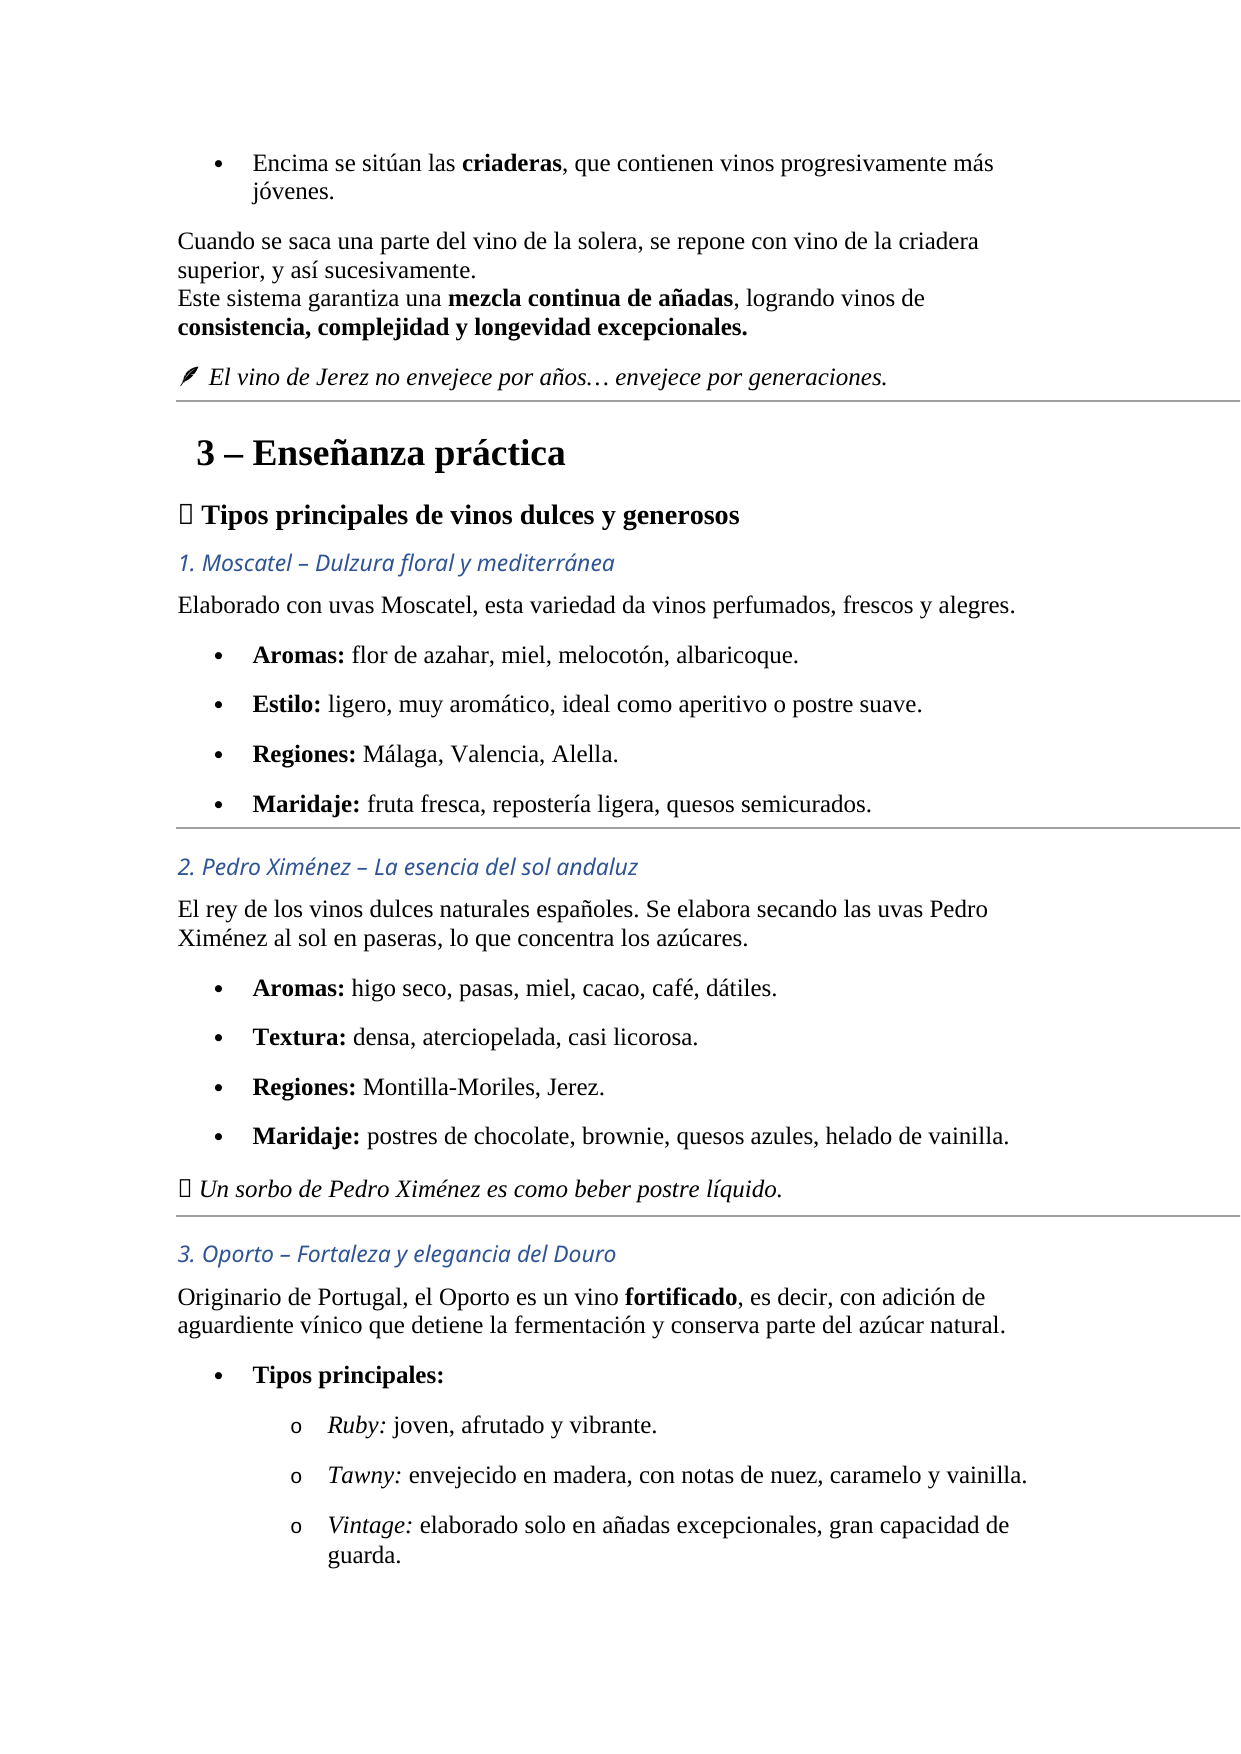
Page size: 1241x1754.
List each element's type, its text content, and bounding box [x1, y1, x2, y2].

text Originario de Portugal, el Oporto es un vino fortificado, es decir, con adición de aguardiente vínico que detiene la fermentación y conserva parte del azúcar natural. [177, 1282, 1063, 1339]
list Maridaje: postres de chocolate, brownie, quesos azules, helado de vainilla. [215, 1121, 1063, 1150]
text El rey de los vinos dulces naturales españoles. Se elabora secando las uvas Pedro Ximénez al sol en paseras, lo que concentra los azúcares. [177, 894, 1063, 952]
text Cuando se saca una parte del vino de la solera, se repone con vino de la criadera superior, y así sucesivamente. Este sistema garantiza una mezcla continua de añadas, logrando vinos de consistencia, complejidad y longevidad excepcionales. [177, 226, 1063, 341]
list Tipos principales: [215, 1360, 1063, 1389]
subtitle 3. Oporto – Fortaleza y elegancia del Douro [177, 1238, 1063, 1269]
list Tawny: envejecido en madera, con notas de nuez, caramelo y vainilla. [290, 1460, 1063, 1490]
list Vintage: elaborado solo en añadas excepcionales, gran capacidad de guarda. [290, 1511, 1063, 1569]
subtitle 3 – Enseñanza práctica [177, 430, 1063, 473]
text 🍫 Un sorbo de Pedro Ximénez es como beber postre líquido. [177, 1171, 1063, 1205]
text Elaborado con uvas Moscatel, esta variedad da vinos perfumados, frescos y alegres. [177, 590, 1063, 619]
list Regiones: Montilla-Moriles, Jerez. [215, 1072, 1063, 1101]
list Textura: densa, aterciopelada, casi licorosa. [215, 1022, 1063, 1051]
subtitle 🔸 Tipos principales de vinos dulces y generosos [177, 494, 1063, 532]
text 🪶 El vino de Jerez no envejece por años… envejece por generaciones. [177, 362, 1063, 391]
subtitle 2. Pedro Ximénez – La esencia del sol andaluz [177, 851, 1063, 882]
list Maridaje: fruta fresca, repostería ligera, quesos semicurados. [215, 789, 1063, 817]
list Encima se sitúan las criaderas, que contienen vinos progresivamente más jóvenes. [215, 148, 1063, 205]
list Aromas: flor de azahar, miel, melocotón, albaricoque. [215, 640, 1063, 669]
list Regiones: Málaga, Valencia, Alella. [215, 739, 1063, 768]
subtitle 1. Moscatel – Dulzura floral y mediterránea [177, 547, 1063, 578]
list Aromas: higo seco, pasas, miel, cacao, café, dátiles. [215, 973, 1063, 1001]
list Estilo: ligero, muy aromático, ideal como aperitivo o postre suave. [215, 689, 1063, 718]
list Ruby: joven, afrutado y vibrante. [290, 1410, 1063, 1439]
